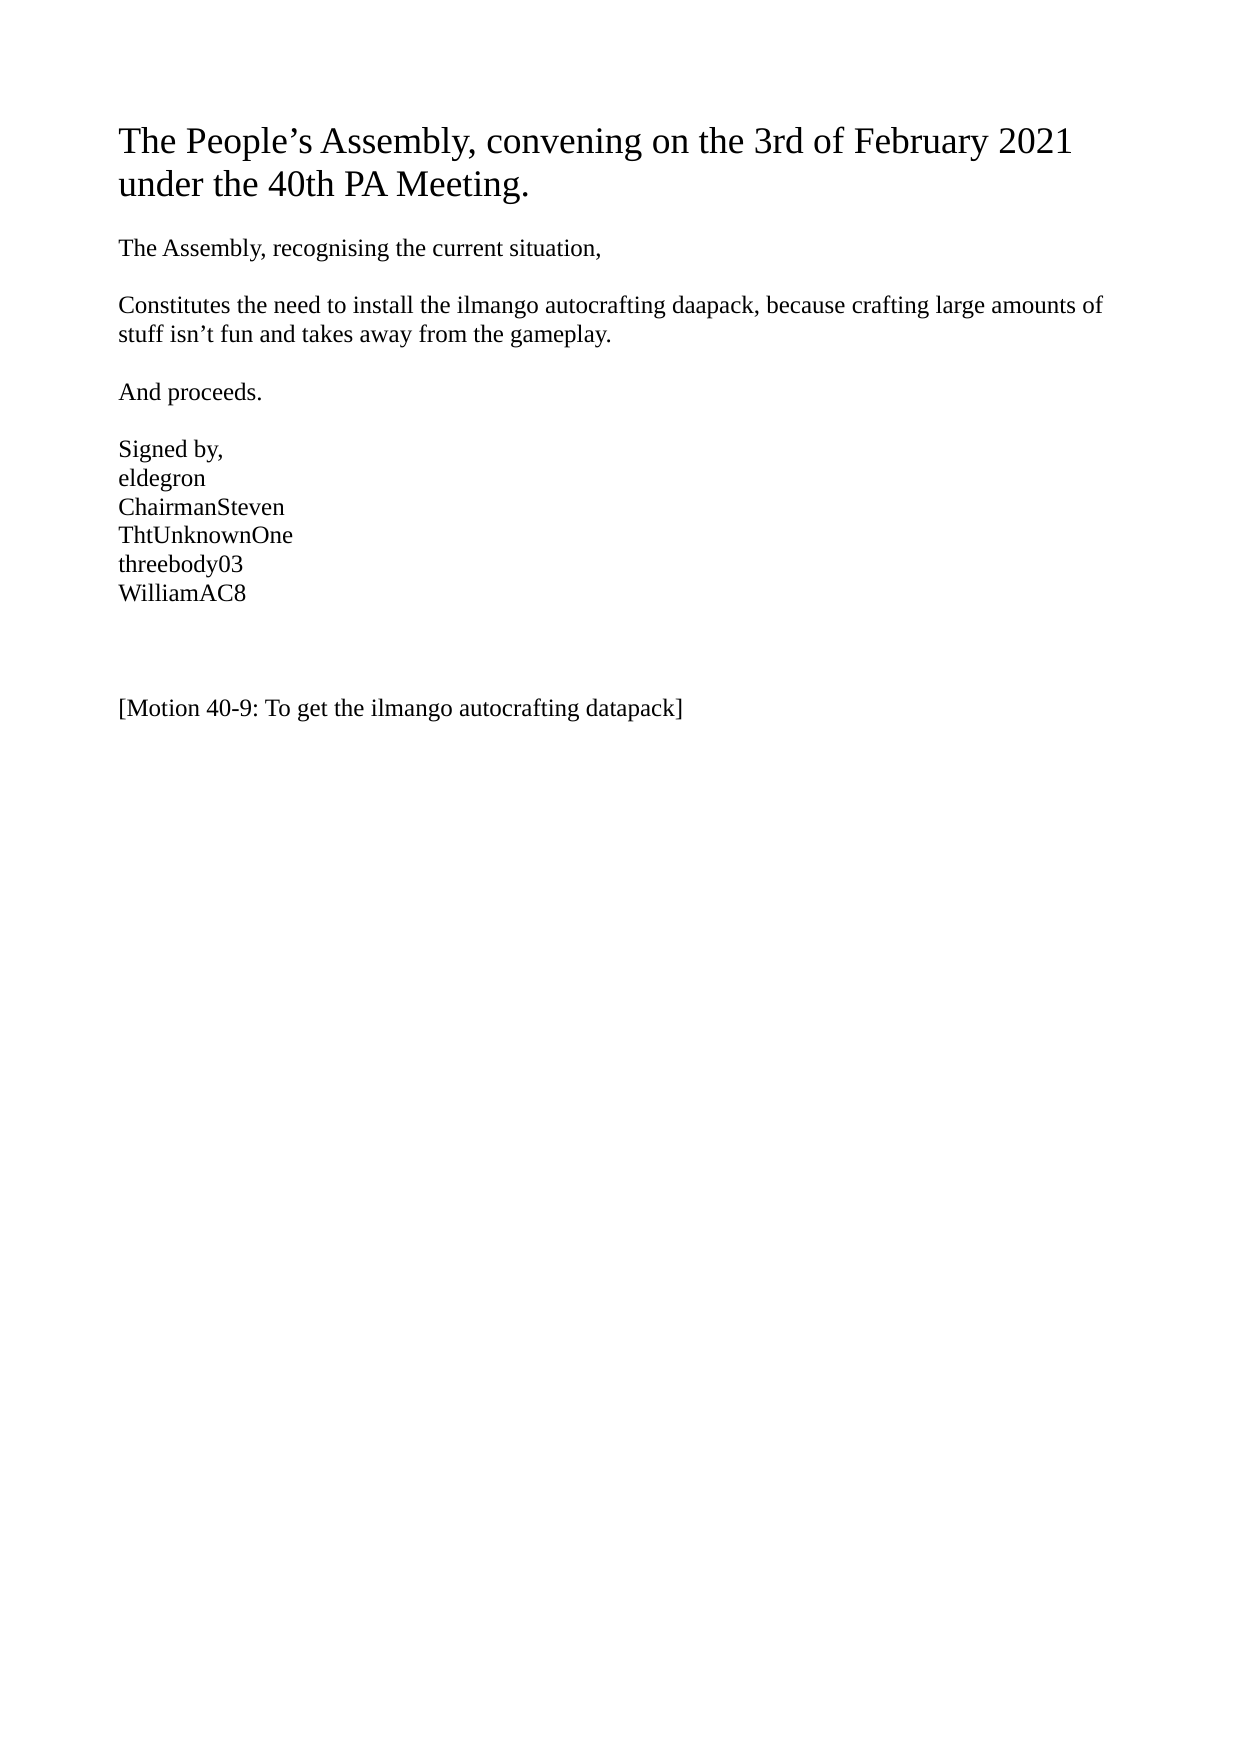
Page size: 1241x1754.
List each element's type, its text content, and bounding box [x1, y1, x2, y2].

text WilliamAC8 [118, 578, 1122, 607]
text [Motion 40-9: To get the ilmango autocrafting datapack] [118, 693, 1122, 722]
text threebody03 [118, 549, 1122, 578]
text Signed by, [118, 434, 1122, 463]
text The Assembly, recognising the current situation, [118, 233, 1122, 262]
text ThtUnknownOne [118, 521, 1122, 549]
text The People’s Assembly, convening on the 3rd of February 2021 under the 40th PA Meeting. [118, 118, 1122, 204]
text And proceeds. [118, 377, 1122, 406]
text eldegron [118, 463, 1122, 492]
text ChairmanSteven [118, 492, 1122, 521]
text Constitutes the need to install the ilmango autocrafting daapack, because crafting large amounts of stuff isn’t fun and takes away from the gameplay. [118, 291, 1122, 348]
